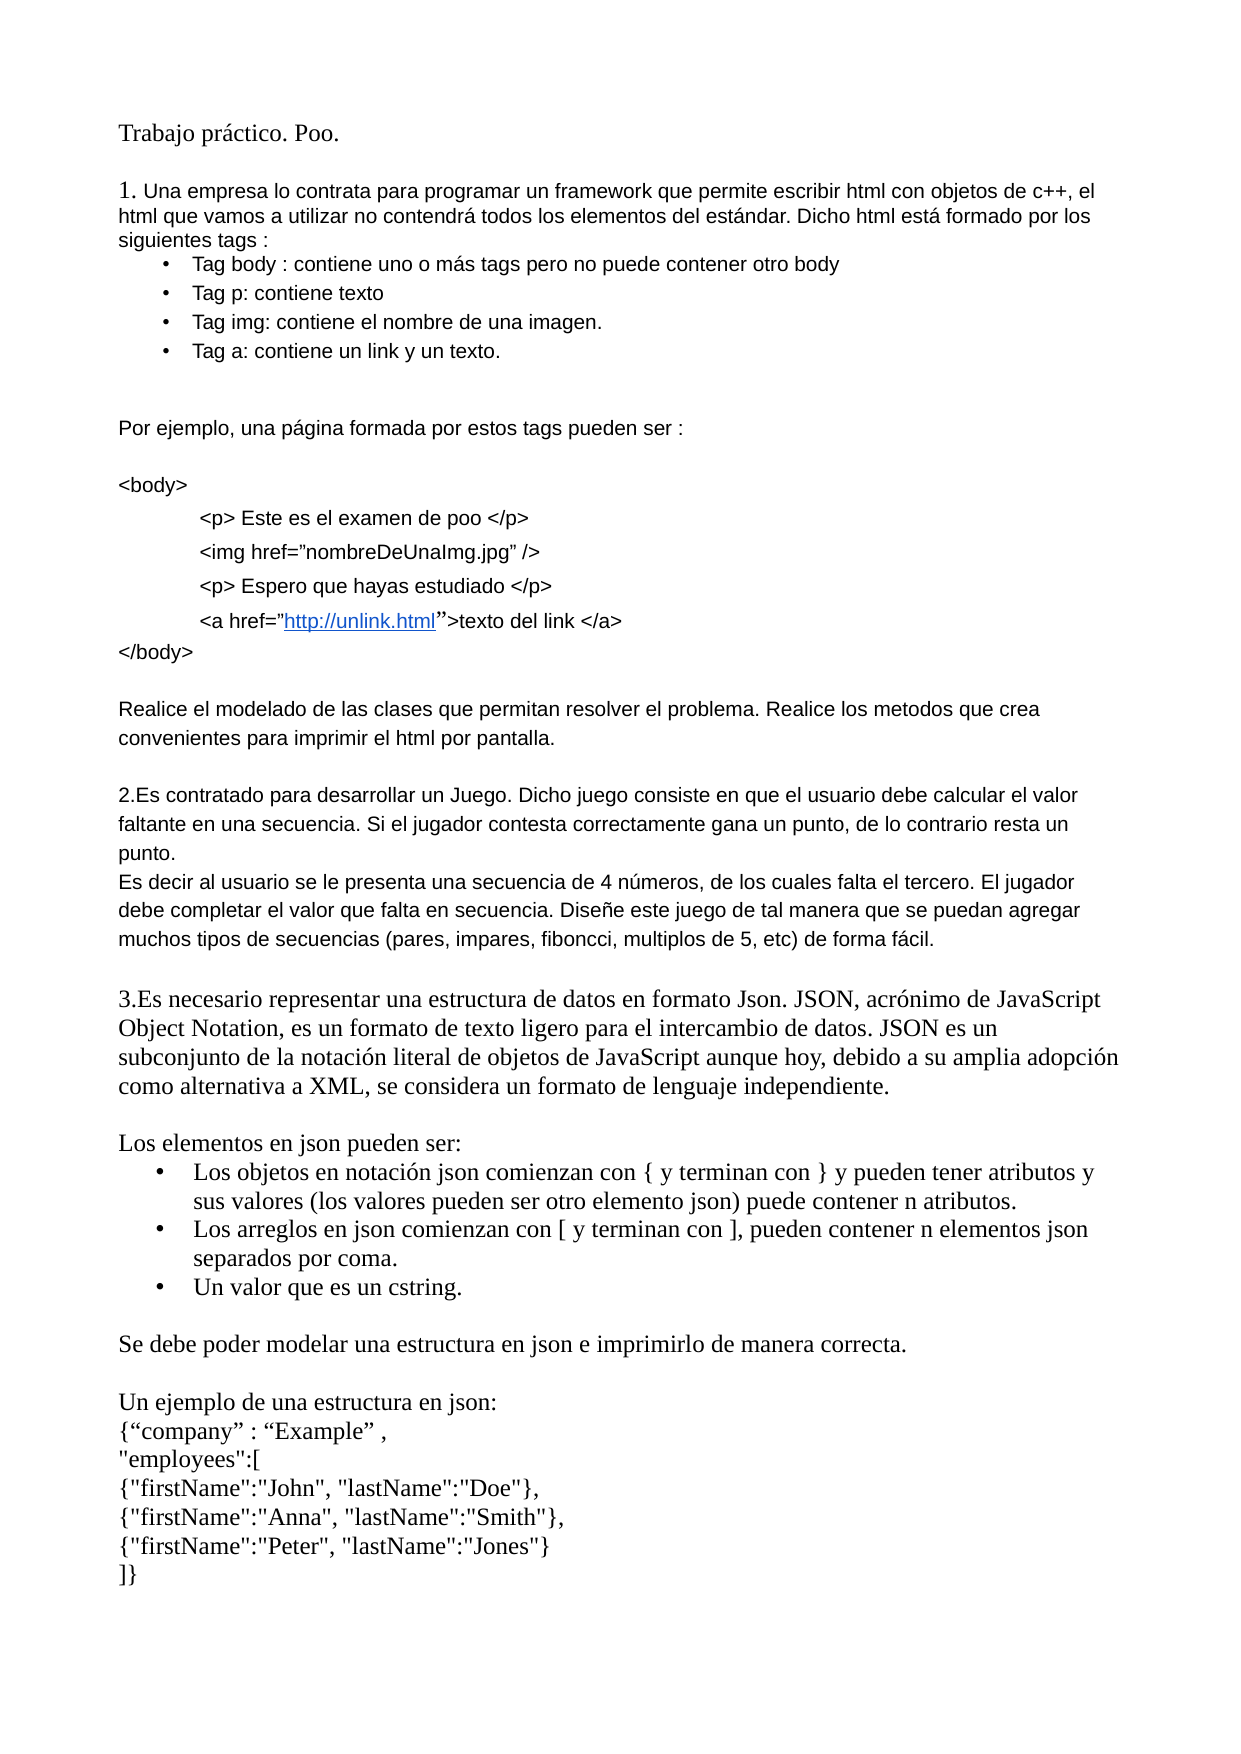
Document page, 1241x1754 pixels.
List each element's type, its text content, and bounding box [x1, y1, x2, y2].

text <body> [118, 473, 1122, 497]
list Tag a: contiene un link y un texto. [162, 339, 1122, 363]
text <a href=”http://unlink.html”>texto del link </a> [193, 605, 1122, 634]
text Un ejemplo de una estructura en json: [118, 1387, 1122, 1416]
list Tag body : contiene uno o más tags pero no puede contener otro body [162, 252, 1122, 276]
text {"firstName":"Peter", "lastName":"Jones"} [118, 1531, 1122, 1559]
text <img href=”nombreDeUnaImg.jpg” /> [193, 536, 1122, 565]
text Los elementos en json pueden ser: [118, 1128, 1122, 1157]
text {"firstName":"Anna", "lastName":"Smith"}, [118, 1502, 1122, 1531]
list Tag img: contiene el nombre de una imagen. [162, 310, 1122, 334]
text Realice el modelado de las clases que permitan resolver el problema. Realice los metodos que crea convenientes para imprimir el html por pantalla. [118, 697, 1122, 750]
text ]} [118, 1559, 1122, 1588]
text 2.Es contratado para desarrollar un Juego. Dicho juego consiste en que el usuario debe calcular el valor faltante en una secuencia. Si el jugador contesta correctamente gana un punto, de lo contrario resta un punto. [118, 783, 1122, 865]
text {"firstName":"John", "lastName":"Doe"}, [118, 1473, 1122, 1502]
text 3.Es necesario representar una estructura de datos en formato Json. JSON, acrónimo de JavaScript [118, 984, 1122, 1013]
text Es decir al usuario se le presenta una secuencia de 4 números, de los cuales falta el tercero. El jugador debe completar el valor que falta en secuencia. Diseñe este juego de tal manera que se puedan agregar muchos tipos de secuencias (pares, impares, fiboncci, multiplos de 5, etc) de forma fácil. [118, 869, 1122, 951]
text Object Notation, es un formato de texto ligero para el intercambio de datos. JSON es un subconjunto de la notación literal de objetos de JavaScript aunque hoy, debido a su amplia adopción como alternativa a XML, se considera un formato de lenguaje independiente. [118, 1013, 1122, 1099]
text Por ejemplo, una página formada por estos tags pueden ser : [118, 415, 1122, 439]
list Los arreglos en json comienzan con [ y terminan con ], pueden contener n elementos json separados por coma. [156, 1214, 1122, 1272]
text <p> Este es el examen de poo </p> [193, 502, 1122, 530]
list Un valor que es un cstring. [156, 1272, 1122, 1301]
list Tag p: contiene texto [162, 281, 1122, 305]
text </body> [118, 639, 1122, 663]
text 1. Una empresa lo contrata para programar un framework que permite escribir html con objetos de c++, el html que vamos a utilizar no contendrá todos los elementos del estándar. Dicho html está formado por los siguientes tags : [118, 176, 1122, 252]
text Se debe poder modelar una estructura en json e imprimirlo de manera correcta. [118, 1329, 1122, 1358]
text {“company” : “Example” , [118, 1416, 1122, 1444]
text Trabajo práctico. Poo. [118, 118, 1122, 147]
text "employees":[ [118, 1444, 1122, 1473]
list Los objetos en notación json comienzan con { y terminan con } y pueden tener atributos y sus valores (los valores pueden ser otro elemento json) puede contener n atributos. [156, 1157, 1122, 1214]
text <p> Espero que hayas estudiado </p> [193, 571, 1122, 599]
